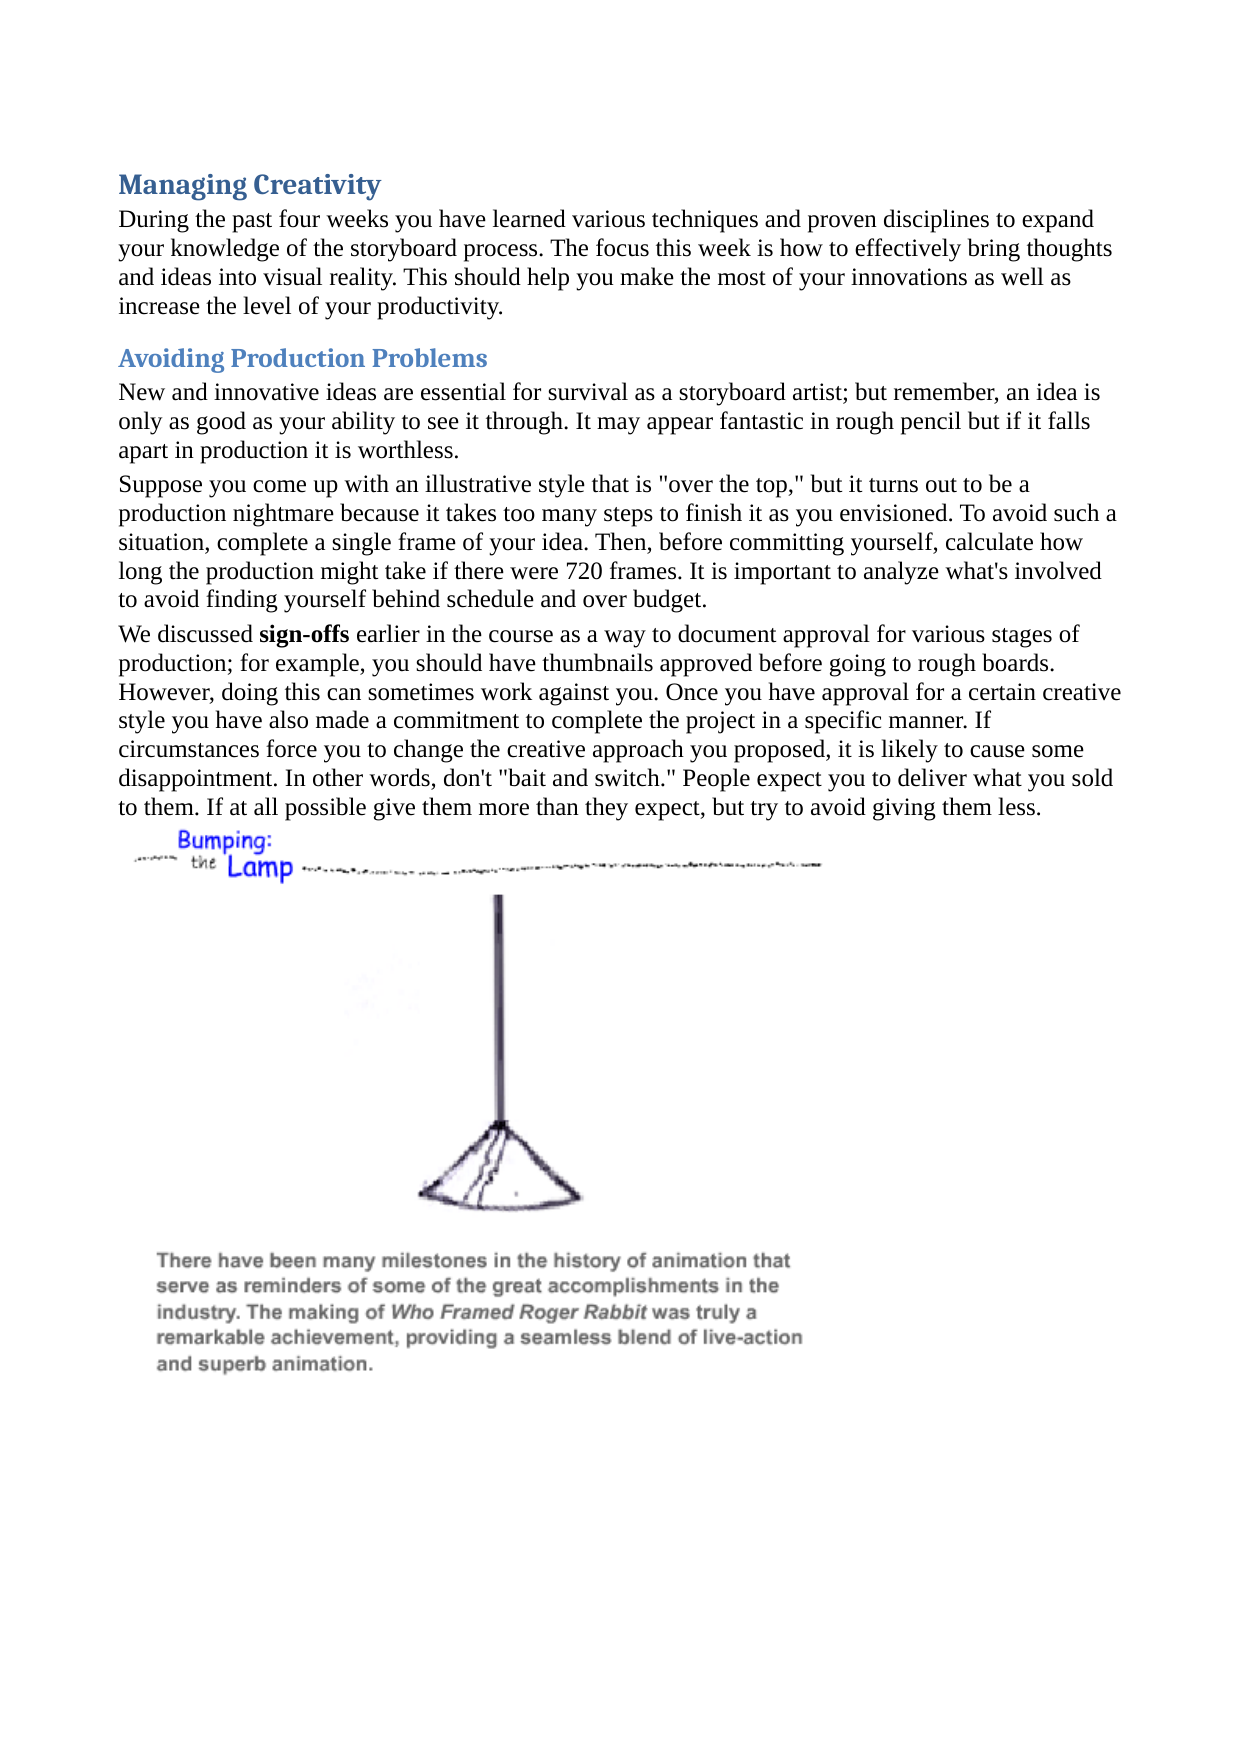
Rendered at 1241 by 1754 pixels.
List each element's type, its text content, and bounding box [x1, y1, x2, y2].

text During the past four weeks you have learned various techniques and proven disciplines to expand your knowledge of the storyboard process. The focus this week is how to effectively bring thoughts and ideas into visual reality. This should help you make the most of your innovations as well as increase the level of your productivity. [118, 204, 1122, 319]
text We discussed sign-offs earlier in the course as a way to document approval for various stages of production; for example, you should have thumbnails approved before going to rough boards. However, doing this can sometimes work against you. Once you have approval for a certain creative style you have also made a commitment to complete the project in a specific manner. If circumstances force you to change the creative approach you proposed, it is likely to cause some disappointment. In other words, don't "bait and switch." People expect you to deliver what you sold to them. If at all possible give them more than they expect, but try to avoid giving them less. [118, 619, 1122, 820]
text New and innovative ideas are essential for survival as a storyboard artist; but remember, an idea is only as good as your ability to see it through. It may appear fantastic in rough pencil but if it falls apart in production it is worthless. [118, 377, 1122, 464]
picture [118, 823, 823, 1388]
subtitle Avoiding Production Problems [118, 343, 1122, 374]
text Suppose you come up with an illustrative style that is "over the top," but it turns out to be a production nightmare because it takes too many steps to finish it as you envisioned. To avoid such a situation, complete a single frame of your idea. Then, before committing yourself, calculate how long the production might take if there were 720 frames. It is important to analyze what's involved to avoid finding yourself behind schedule and over budget. [118, 469, 1122, 613]
subtitle Managing Creativity [118, 168, 1122, 202]
